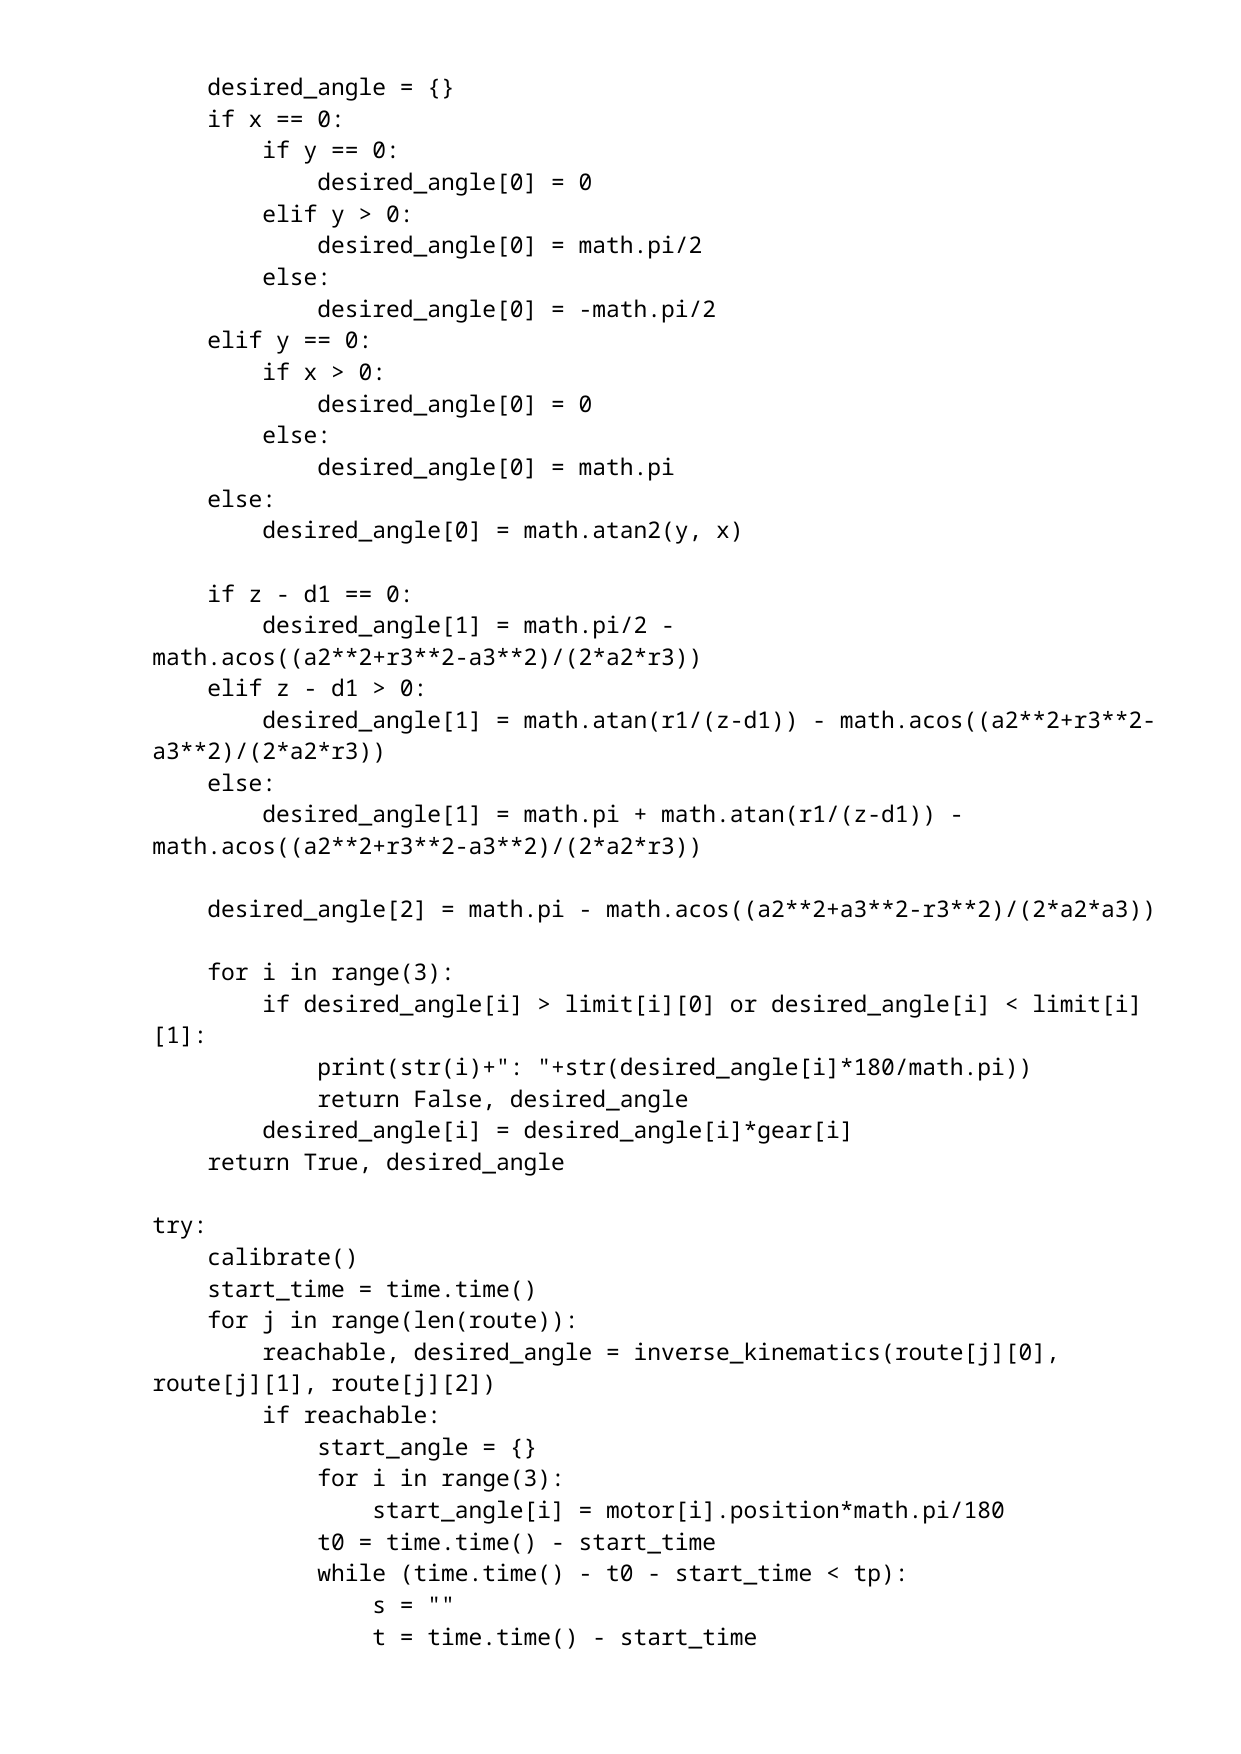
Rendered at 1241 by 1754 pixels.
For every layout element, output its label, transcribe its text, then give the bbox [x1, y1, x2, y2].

text reachable, desired_angle = inverse_kinematics(route[j][0], route[j][1], route[j][2]) [152, 1336, 1157, 1398]
text desired_angle[2] = math.pi - math.acos((a2**2+a3**2-r3**2)/(2*a2*a3)) [152, 893, 1157, 924]
text else: [152, 482, 1157, 514]
text else: [152, 767, 1157, 798]
text elif y > 0: [152, 197, 1157, 229]
text for j in range(len(route)): [152, 1304, 1157, 1335]
text s = "" [152, 1589, 1157, 1620]
text if reachable: [152, 1399, 1157, 1430]
text desired_angle[0] = -math.pi/2 [152, 292, 1157, 324]
text print(str(i)+": "+str(desired_angle[i]*180/math.pi)) [152, 1051, 1157, 1082]
text desired_angle[1] = math.pi + math.atan(r1/(z-d1)) - math.acos((a2**2+r3**2-a3**2)/(2*a2*r3)) [152, 798, 1157, 861]
text if z - d1 == 0: [152, 577, 1157, 609]
text elif z - d1 > 0: [152, 672, 1157, 703]
text desired_angle[1] = math.pi/2 - math.acos((a2**2+r3**2-a3**2)/(2*a2*r3)) [152, 609, 1157, 672]
text start_angle = {} [152, 1430, 1157, 1462]
text desired_angle[0] = math.pi/2 [152, 229, 1157, 260]
text t0 = time.time() - start_time [152, 1525, 1157, 1557]
text try: [152, 1209, 1157, 1240]
text desired_angle[i] = desired_angle[i]*gear[i] [152, 1114, 1157, 1145]
text if y == 0: [152, 134, 1157, 165]
text elif y == 0: [152, 324, 1157, 355]
text for i in range(3): [152, 1462, 1157, 1493]
text desired_angle[0] = math.atan2(y, x) [152, 514, 1157, 545]
text for i in range(3): [152, 956, 1157, 987]
text if x > 0: [152, 356, 1157, 387]
text start_angle[i] = motor[i].position*math.pi/180 [152, 1494, 1157, 1525]
text desired_angle[0] = 0 [152, 166, 1157, 197]
text if x == 0: [152, 102, 1157, 134]
text return False, desired_angle [152, 1082, 1157, 1114]
text desired_angle[0] = math.pi [152, 451, 1157, 482]
text start_time = time.time() [152, 1272, 1157, 1304]
text return True, desired_angle [152, 1146, 1157, 1177]
text else: [152, 261, 1157, 292]
text else: [152, 419, 1157, 450]
text if desired_angle[i] > limit[i][0] or desired_angle[i] < limit[i][1]: [152, 988, 1157, 1050]
text desired_angle = {} [152, 71, 1157, 102]
text desired_angle[0] = 0 [152, 387, 1157, 419]
text calibrate() [152, 1241, 1157, 1272]
text while (time.time() - t0 - start_time < tp): [152, 1557, 1157, 1588]
text desired_angle[1] = math.atan(r1/(z-d1)) - math.acos((a2**2+r3**2-a3**2)/(2*a2*r3)) [152, 704, 1157, 766]
text t = time.time() - start_time [152, 1620, 1157, 1652]
